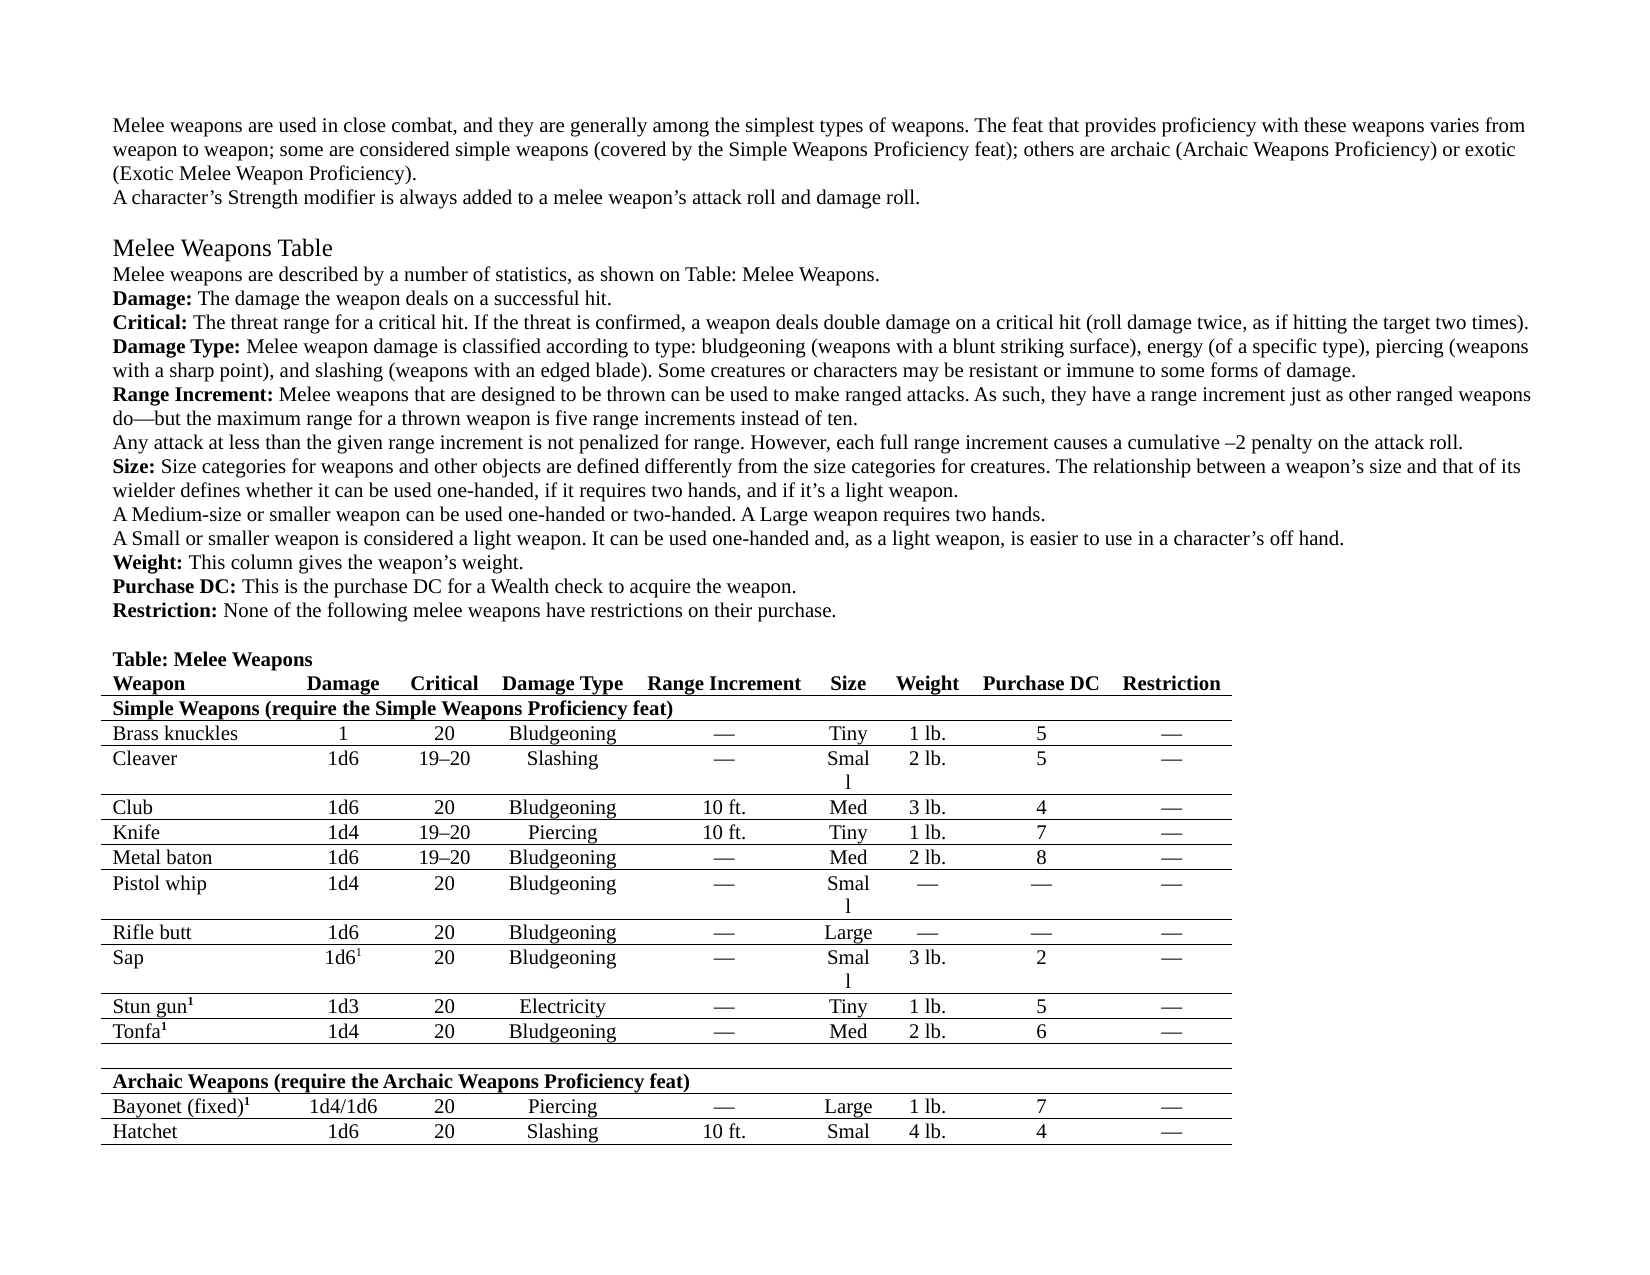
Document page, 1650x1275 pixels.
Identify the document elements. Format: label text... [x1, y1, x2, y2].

table_cell Tiny [813, 994, 884, 1018]
table_cell — [635, 870, 813, 918]
table_cell Smal [813, 1119, 884, 1143]
table_cell [1111, 1044, 1232, 1068]
table_cell Electricity [490, 994, 635, 1018]
table_cell Hatchet [101, 1119, 287, 1143]
table_cell — [1111, 920, 1232, 944]
table_cell — [1111, 820, 1232, 844]
table_cell 1d61 [287, 945, 399, 993]
table_cell Cleaver [101, 746, 287, 794]
table_cell [813, 1044, 884, 1068]
table_cell Brass knuckles [101, 721, 287, 745]
table_cell — [1111, 795, 1232, 819]
table_cell — [635, 1094, 813, 1118]
table_cell — [1111, 721, 1232, 745]
text A character’s Strength modifier is always added to a melee weapon’s attack roll and damage roll. [112, 185, 1537, 209]
table_cell 20 [399, 920, 490, 944]
table_cell — [635, 746, 813, 794]
table_cell — [971, 870, 1111, 918]
table_cell Tiny [813, 721, 884, 745]
table_cell Bayonet (fixed)1 [101, 1094, 287, 1118]
table_cell 1 [287, 721, 399, 745]
text Melee weapons are used in close combat, and they are generally among the simplest types of weapons. The feat that provides proficiency with these weapons varies from weapon to weapon; some are considered simple weapons (covered by the Simple Weapons Proficiency feat); others are archaic (Archaic Weapons Proficiency) or exotic (Exotic Melee Weapon Proficiency). [112, 112, 1537, 185]
table_cell 10 ft. [635, 820, 813, 844]
table_cell 20 [399, 721, 490, 745]
table_cell 1 lb. [884, 721, 971, 745]
table_cell Piercing [490, 820, 635, 844]
table_cell 1 lb. [884, 820, 971, 844]
table_cell Knife [101, 820, 287, 844]
table_cell 4 [971, 795, 1111, 819]
table_cell Small [813, 746, 884, 794]
table_cell Med [813, 795, 884, 819]
table_cell Tiny [813, 820, 884, 844]
table_cell 1d4/1d6 [287, 1094, 399, 1118]
table_cell Rifle butt [101, 920, 287, 944]
table_cell 1d4 [287, 820, 399, 844]
text Melee Weapons Table [112, 233, 1537, 262]
text Melee weapons are described by a number of statistics, as shown on Table: Melee Weapons. [112, 262, 1537, 286]
table_cell 19–20 [399, 820, 490, 844]
table_cell Slashing [490, 746, 635, 794]
table_cell Metal baton [101, 845, 287, 869]
table_cell 20 [399, 1094, 490, 1118]
table_cell Bludgeoning [490, 920, 635, 944]
table_cell 6 [971, 1019, 1111, 1043]
table_cell 19–20 [399, 845, 490, 869]
table_header Restriction [1111, 671, 1232, 695]
table_cell 7 [971, 1094, 1111, 1118]
table_cell — [1111, 994, 1232, 1018]
table_cell 5 [971, 746, 1111, 794]
table_cell 20 [399, 795, 490, 819]
table_cell Med [813, 1019, 884, 1043]
text Damage: The damage the weapon deals on a successful hit. [112, 286, 1537, 310]
table_cell Bludgeoning [490, 845, 635, 869]
table_cell — [971, 920, 1111, 944]
table_cell — [635, 945, 813, 993]
table_cell — [1111, 870, 1232, 918]
table_cell 1d4 [287, 870, 399, 918]
table_cell — [884, 920, 971, 944]
table_header Purchase DC [971, 671, 1111, 695]
table_cell 2 lb. [884, 746, 971, 794]
table_cell — [1111, 1019, 1232, 1043]
table_cell Large [813, 920, 884, 944]
table_cell 10 ft. [635, 795, 813, 819]
table_header Damage [287, 671, 399, 695]
table_cell 3 lb. [884, 945, 971, 993]
table_cell 8 [971, 845, 1111, 869]
text A Small or smaller weapon is considered a light weapon. It can be used one-handed and, as a light weapon, is easier to use in a character’s off hand. [112, 526, 1537, 550]
table_cell — [635, 1019, 813, 1043]
table_cell 20 [399, 1119, 490, 1143]
table_cell 1d6 [287, 845, 399, 869]
table_header Critical [399, 671, 490, 695]
table_cell Bludgeoning [490, 721, 635, 745]
text Size: Size categories for weapons and other objects are defined differently from the size categories for creatures. The relationship between a weapon’s size and that of its wielder defines whether it can be used one-handed, if it requires two hands, and if it’s a light weapon. [112, 454, 1537, 502]
table_cell 1d6 [287, 746, 399, 794]
table_cell 1d4 [287, 1019, 399, 1043]
text Any attack at less than the given range increment is not penalized for range. However, each full range increment causes a cumulative –2 penalty on the attack roll. [112, 430, 1537, 454]
table_cell — [635, 845, 813, 869]
table_cell Small [813, 945, 884, 993]
table_cell Small [813, 870, 884, 918]
table_cell [287, 1044, 399, 1068]
table_cell — [635, 994, 813, 1018]
table_cell 20 [399, 945, 490, 993]
table_cell [399, 1044, 490, 1068]
table_header Weapon [101, 671, 287, 695]
table_cell [971, 1044, 1111, 1068]
table_cell 4 [971, 1119, 1111, 1143]
table_cell — [1111, 845, 1232, 869]
table_cell Bludgeoning [490, 795, 635, 819]
table_cell — [884, 870, 971, 918]
table_header Range Increment [635, 671, 813, 695]
table_cell 10 ft. [635, 1119, 813, 1143]
text Table: Melee Weapons [112, 647, 1537, 671]
table_cell Piercing [490, 1094, 635, 1118]
table_cell Stun gun1 [101, 994, 287, 1018]
table_cell Simple Weapons (require the Simple Weapons Proficiency feat) [101, 696, 1232, 720]
table_cell — [1111, 945, 1232, 993]
table_cell Bludgeoning [490, 1019, 635, 1043]
table_cell 19–20 [399, 746, 490, 794]
table_cell Slashing [490, 1119, 635, 1143]
table_cell 1d6 [287, 920, 399, 944]
table_cell 1d3 [287, 994, 399, 1018]
table_cell 2 [971, 945, 1111, 993]
table_cell Club [101, 795, 287, 819]
text Weight: This column gives the weapon’s weight. [112, 550, 1537, 574]
table_header Damage Type [490, 671, 635, 695]
table_cell 4 lb. [884, 1119, 971, 1143]
table_cell — [1111, 1119, 1232, 1143]
table_cell — [1111, 746, 1232, 794]
table_header Size [813, 671, 884, 695]
table_cell Tonfa1 [101, 1019, 287, 1043]
table_cell 20 [399, 994, 490, 1018]
text A Medium-size or smaller weapon can be used one-handed or two-handed. A Large weapon requires two hands. [112, 502, 1537, 526]
table_cell Archaic Weapons (require the Archaic Weapons Proficiency feat) [101, 1069, 1232, 1093]
table_cell [884, 1044, 971, 1068]
table_cell 2 lb. [884, 1019, 971, 1043]
table_cell Sap [101, 945, 287, 993]
table_cell [490, 1044, 635, 1068]
table_cell [101, 1044, 287, 1068]
table_cell — [635, 721, 813, 745]
table_cell 2 lb. [884, 845, 971, 869]
table_cell [635, 1044, 813, 1068]
text Purchase DC: This is the purchase DC for a Wealth check to acquire the weapon. [112, 574, 1537, 598]
table_cell 1 lb. [884, 1094, 971, 1118]
table_cell Med [813, 845, 884, 869]
table_cell Bludgeoning [490, 870, 635, 918]
table_cell 1 lb. [884, 994, 971, 1018]
table_cell 5 [971, 721, 1111, 745]
table_cell 20 [399, 870, 490, 918]
text Range Increment: Melee weapons that are designed to be thrown can be used to make ranged attacks. As such, they have a range increment just as other ranged weapons do—but the maximum range for a thrown weapon is five range increments instead of ten. [112, 382, 1537, 430]
table_cell — [635, 920, 813, 944]
table_cell — [1111, 1094, 1232, 1118]
table_header Weight [884, 671, 971, 695]
table_cell Large [813, 1094, 884, 1118]
table_cell 7 [971, 820, 1111, 844]
table_cell Pistol whip [101, 870, 287, 918]
table_cell 1d6 [287, 795, 399, 819]
text Damage Type: Melee weapon damage is classified according to type: bludgeoning (weapons with a blunt striking surface), energy (of a specific type), piercing (weapons with a sharp point), and slashing (weapons with an edged blade). Some creatures or characters may be resistant or immune to some forms of damage. [112, 334, 1537, 382]
table_cell 3 lb. [884, 795, 971, 819]
table_cell Bludgeoning [490, 945, 635, 993]
table_cell 20 [399, 1019, 490, 1043]
table_cell 1d6 [287, 1119, 399, 1143]
text Critical: The threat range for a critical hit. If the threat is confirmed, a weapon deals double damage on a critical hit (roll damage twice, as if hitting the target two times). [112, 310, 1537, 334]
table_cell 5 [971, 994, 1111, 1018]
text Restriction: None of the following melee weapons have restrictions on their purchase. [112, 598, 1537, 622]
